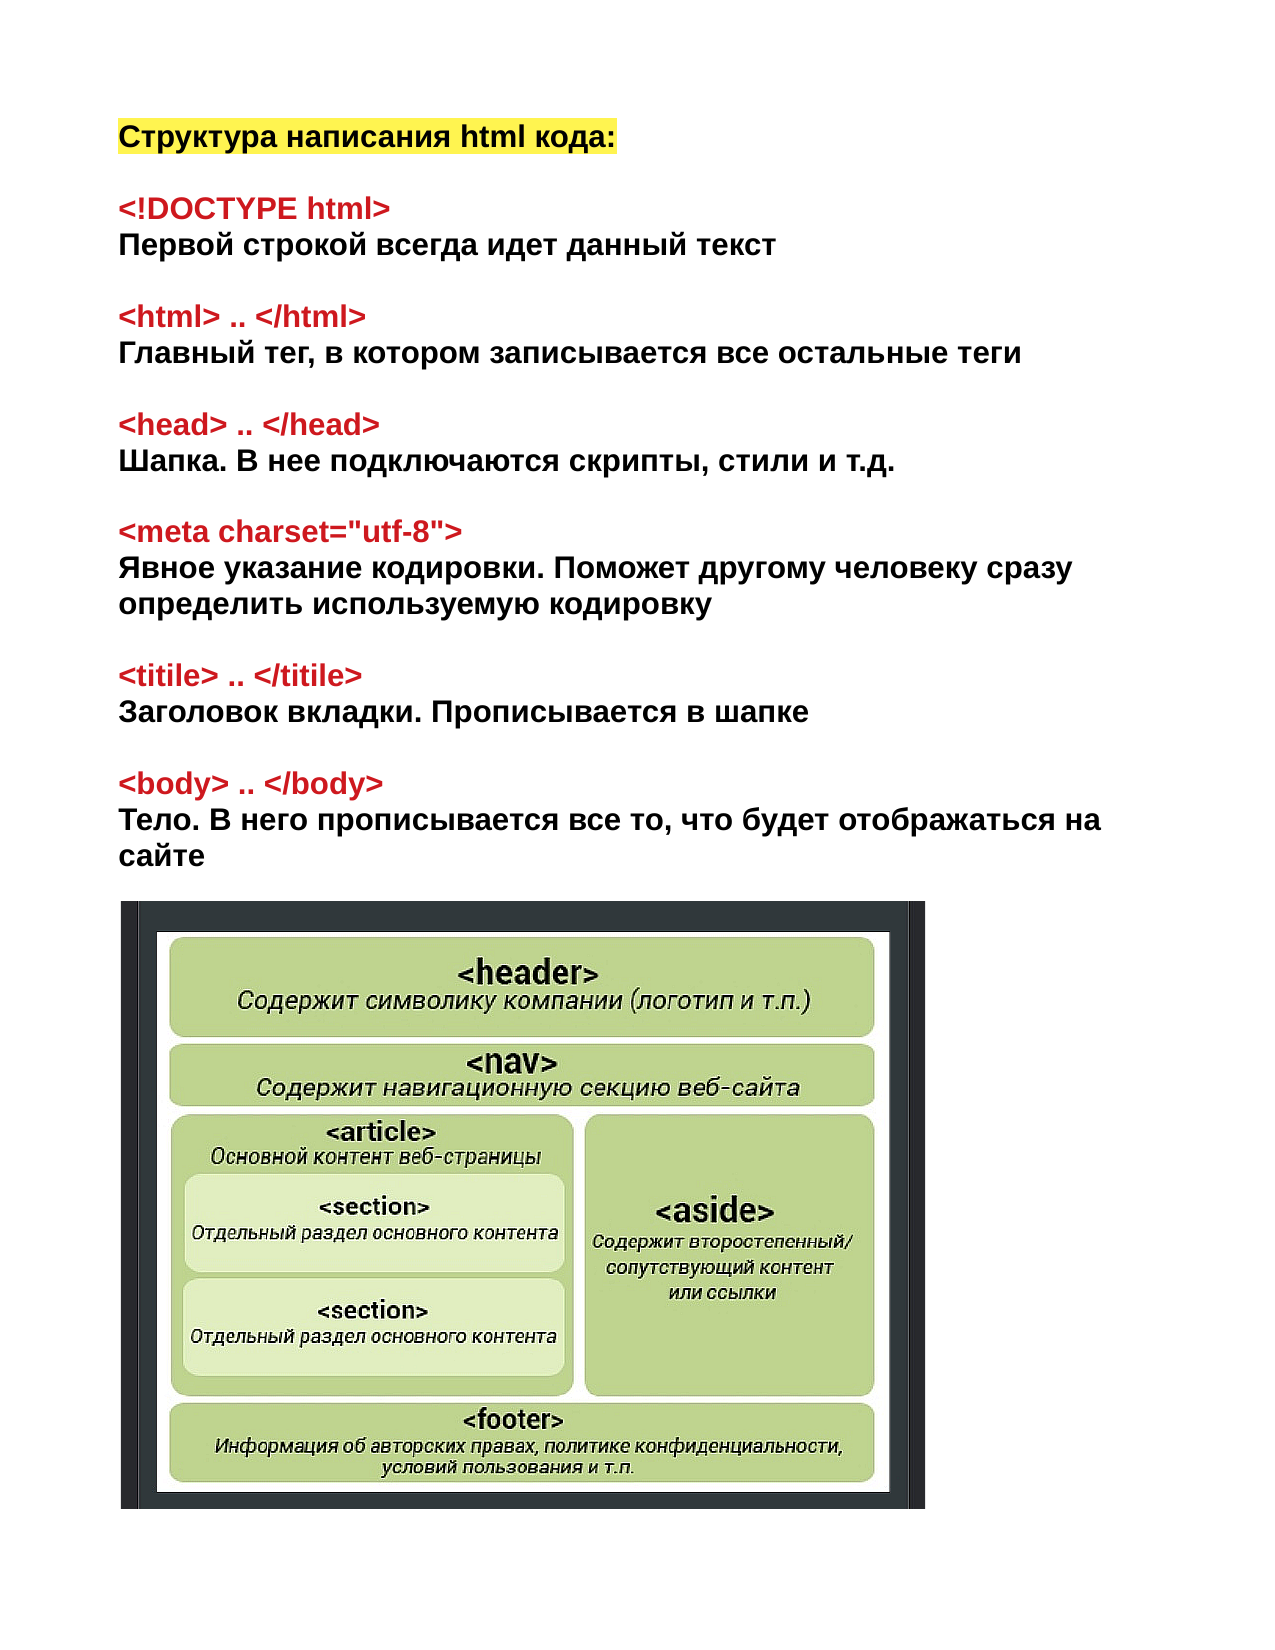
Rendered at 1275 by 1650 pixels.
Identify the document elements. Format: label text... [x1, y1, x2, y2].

text <titile> .. </titile> [118, 657, 1157, 693]
text Заголовок вкладки. Прописывается в шапке [118, 693, 1157, 729]
text <html> .. </html> [118, 298, 1157, 334]
text Шапка. В нее подключаются скрипты, стили и т.д. [118, 442, 1157, 477]
text <meta charset="utf-8"> [118, 513, 1157, 549]
text Тело. В него прописывается все то, что будет отображаться на сайте [118, 801, 1157, 873]
text Первой строкой всегда идет данный текст [118, 226, 1157, 262]
text <!DOCTYPE html> [118, 190, 1157, 226]
text Явное указание кодировки. Поможет другому человеку сразу определить используемую кодировку [118, 549, 1157, 621]
text <body> .. </body> [118, 765, 1157, 801]
text <head> .. </head> [118, 406, 1157, 442]
text Главный тег, в котором записывается все остальные теги [118, 334, 1157, 370]
picture [120, 901, 926, 1509]
text Структура написания html кода: [118, 118, 1157, 154]
